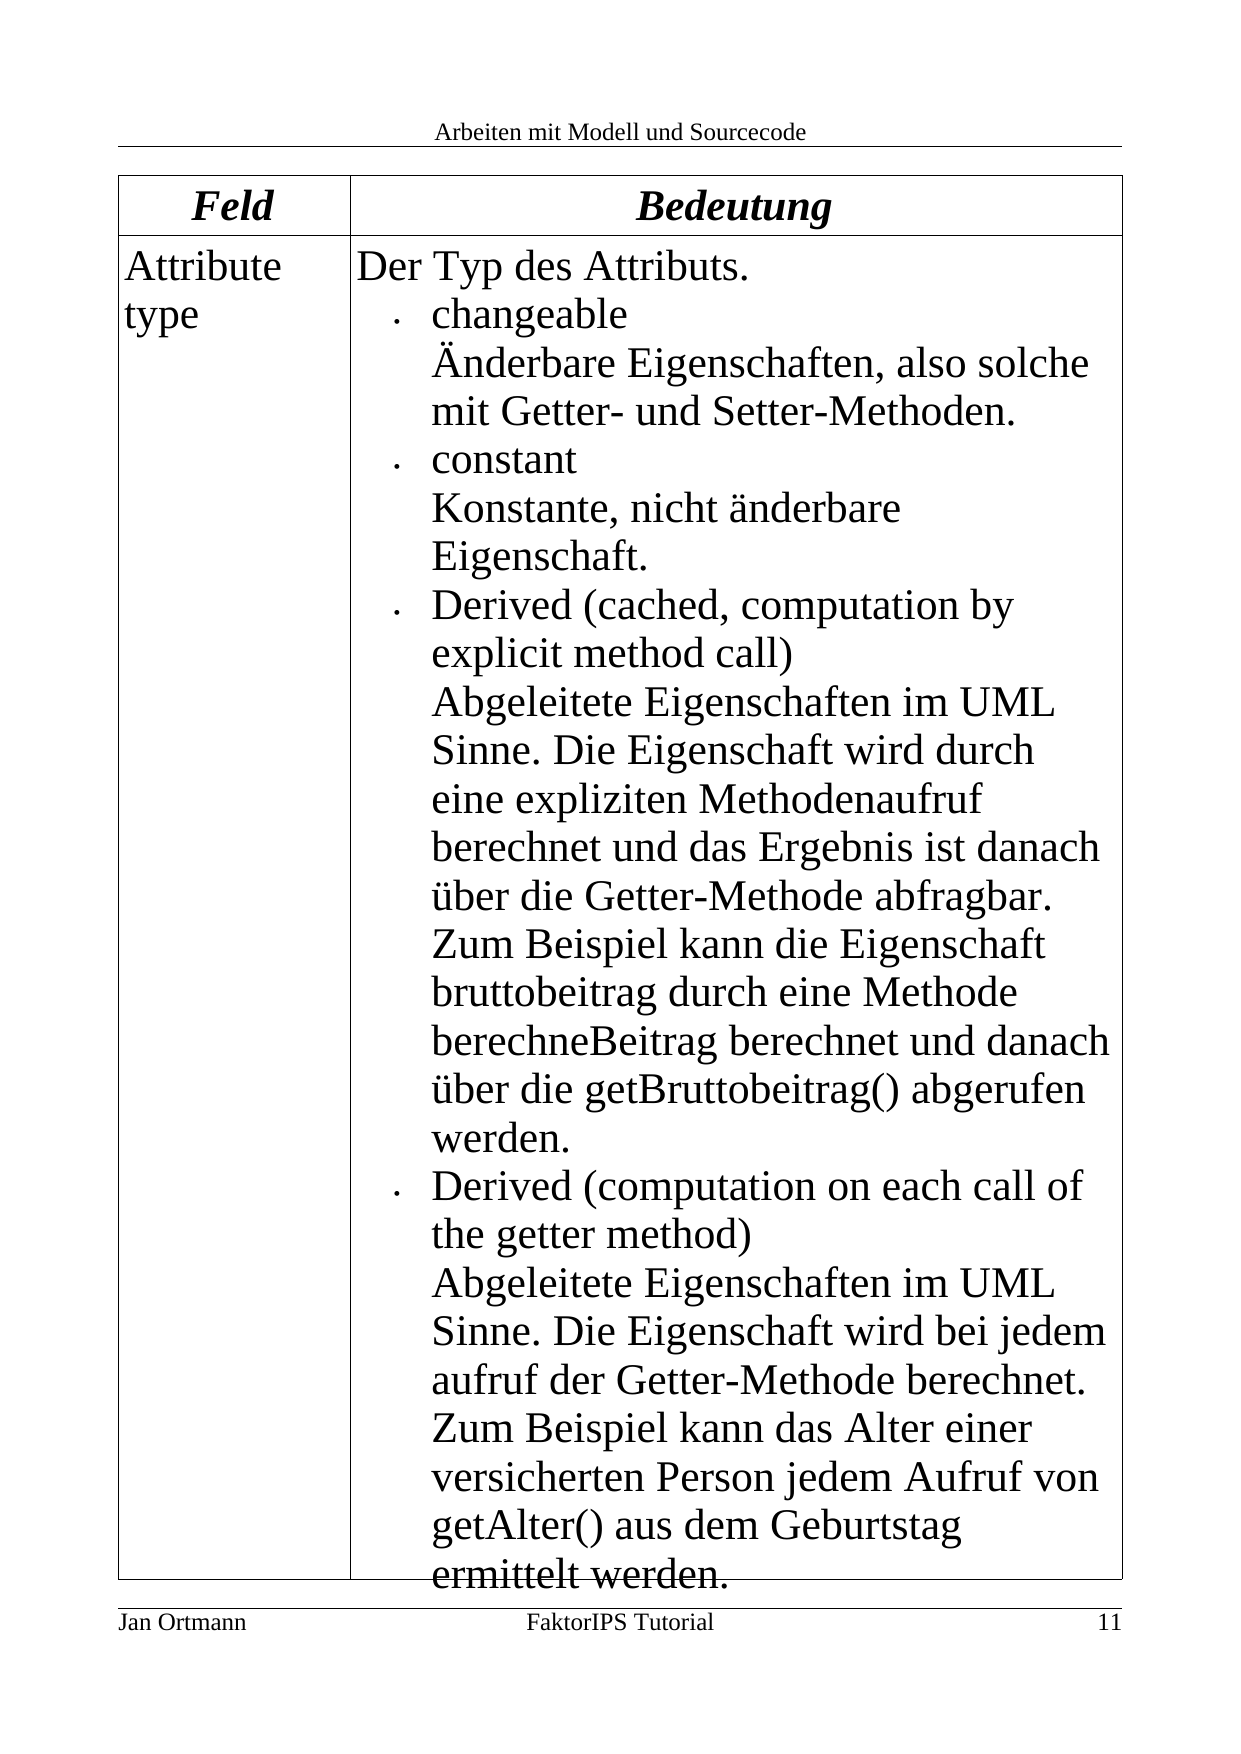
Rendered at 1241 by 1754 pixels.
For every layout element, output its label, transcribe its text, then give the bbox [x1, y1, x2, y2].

table_cell Attribute type [119, 236, 350, 1578]
table_header Feld [119, 176, 350, 235]
table_cell Der Typ des Attributs. changeable Änderbare Eigenschaften, also solche mit Getter- und Setter-Methoden. constant Konstante, nicht änderbare Eigenschaft. Derived (cached, computation by explicit method call) Abgeleitete Eigenschaften im UML Sinne. Die Eigenschaft wird durch eine expliziten Methodenaufruf berechnet und das Ergebnis ist danach über die Getter-Methode abfragbar. Zum Beispiel kann die Eigenschaft bruttobeitrag durch eine Methode berechneBeitrag berechnet und danach über die getBruttobeitrag() abgerufen werden. Derived (computation on each call of the getter method) Abgeleitete Eigenschaften im UML Sinne. Die Eigenschaft wird bei jedem aufruf der Getter-Methode berechnet. Zum Beispiel kann das Alter einer versicherten Person jedem Aufruf von getAlter() aus dem Geburtstag ermittelt werden. [351, 236, 1122, 1578]
table_header Bedeutung [351, 176, 1122, 235]
